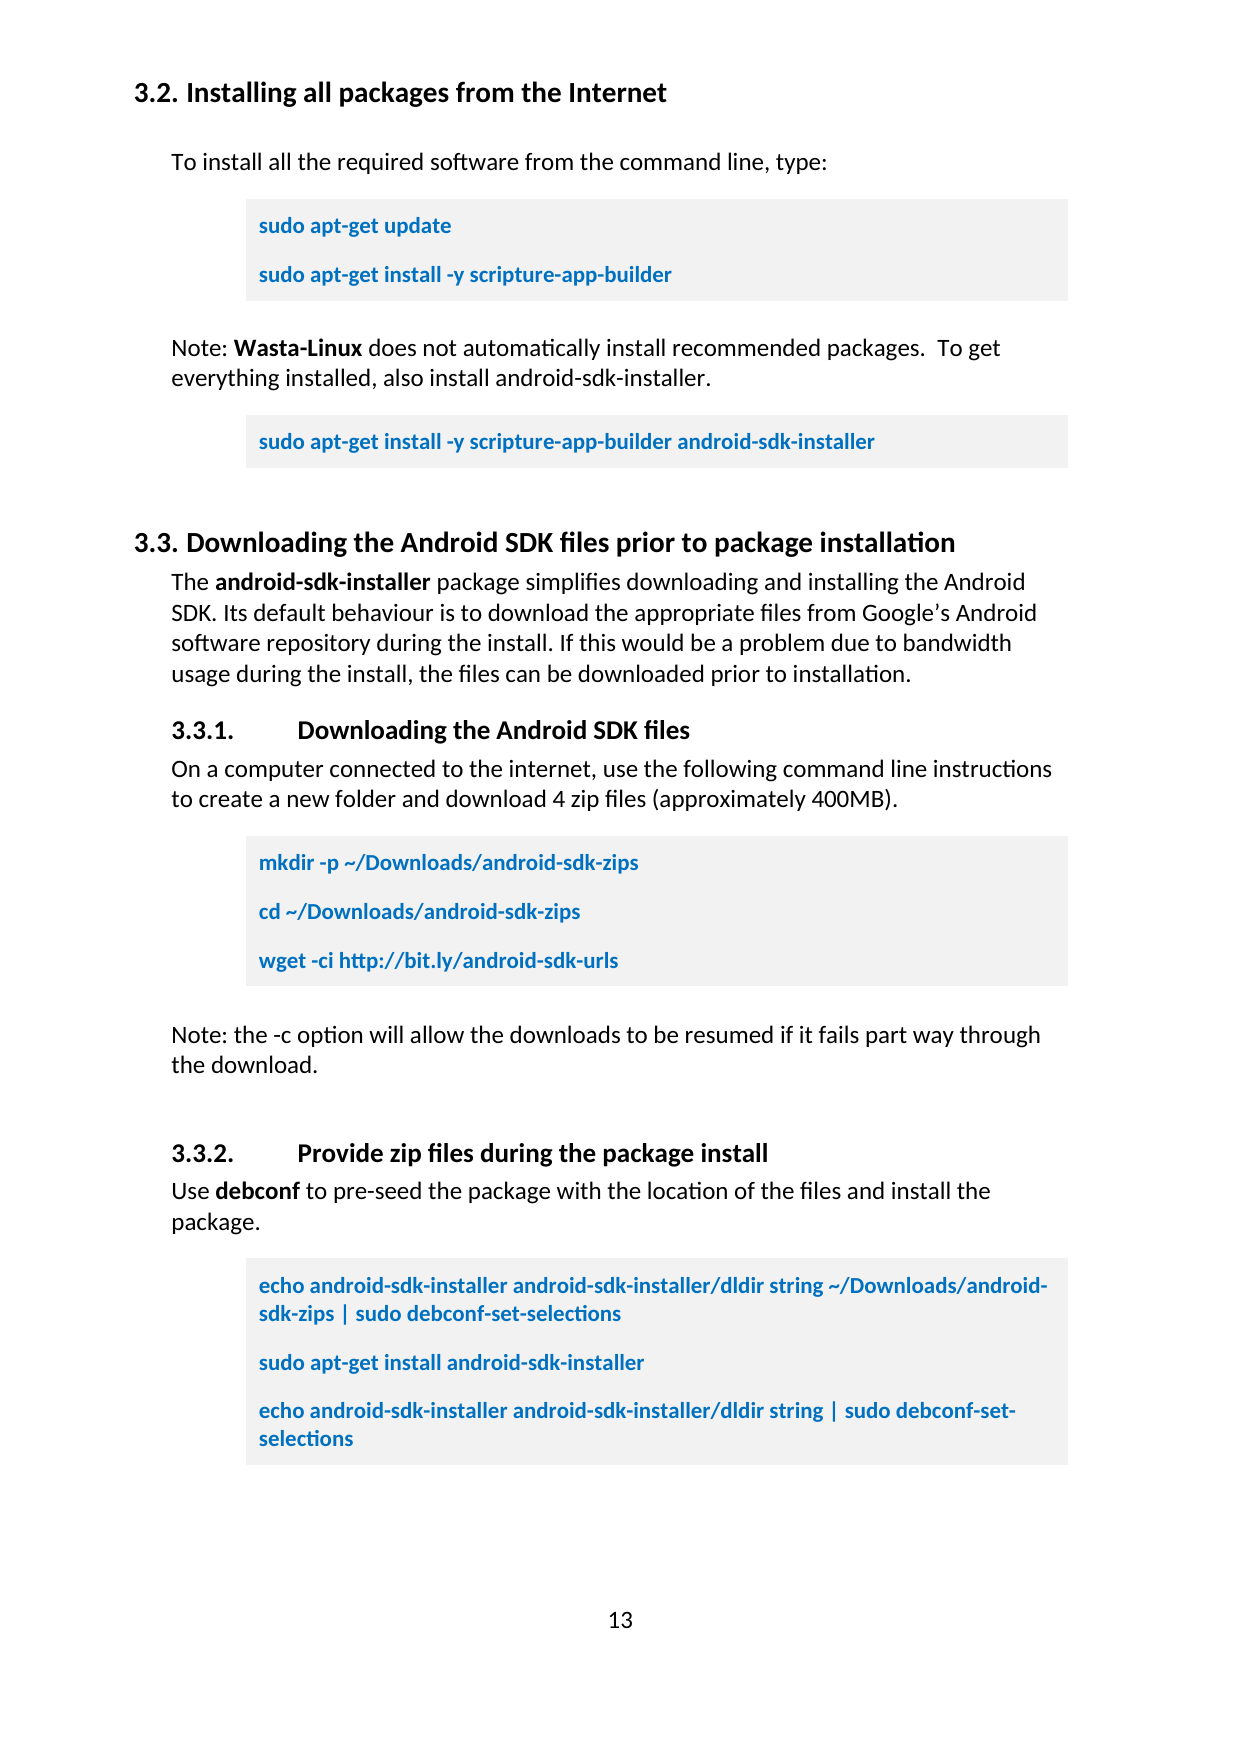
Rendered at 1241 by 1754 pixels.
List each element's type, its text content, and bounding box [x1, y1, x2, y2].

text wget -ci http://bit.ly/android-sdk-urls [246, 932, 1068, 986]
text To install all the required software from the command line, type: [171, 146, 1069, 177]
subtitle Downloading the Android SDK files [171, 713, 1069, 747]
text Note: the -c option will allow the downloads to be resumed if it fails part way through the download. [171, 1019, 1069, 1080]
text sudo apt-get install android-sdk-installer [246, 1334, 1068, 1376]
text The android-sdk-installer package simplifies downloading and installing the Android SDK. Its default behaviour is to download the appropriate files from Google’s Android software repository during the install. If this would be a problem due to bandwidth usage during the install, the files can be downloaded prior to installation. [171, 566, 1069, 688]
text sudo apt-get install -y scripture-app-builder android-sdk-installer [246, 415, 1068, 468]
subtitle Installing all packages from the Internet [134, 74, 1069, 109]
text sudo apt-get update [246, 199, 1068, 239]
subtitle Downloading the Android SDK files prior to package installation [134, 524, 1069, 560]
text mkdir -p ~/Downloads/android-sdk-zips [246, 836, 1068, 876]
text On a computer connected to the internet, use the following command line instructions to create a new folder and download 4 zip files (approximately 400MB). [171, 753, 1069, 814]
subtitle Provide zip files during the package install [171, 1136, 1069, 1169]
text echo android-sdk-installer android-sdk-installer/dldir string ~/Downloads/android-sdk-zips | sudo debconf-set-selections [246, 1258, 1068, 1327]
text cd ~/Downloads/android-sdk-zips [246, 883, 1068, 925]
text sudo apt-get install -y scripture-app-builder [246, 246, 1068, 301]
text echo android-sdk-installer android-sdk-installer/dldir string | sudo debconf-set-selections [246, 1383, 1068, 1465]
text Use debconf to pre-seed the package with the location of the files and install the package. [171, 1175, 1069, 1236]
text Note: Wasta-Linux does not automatically install recommended packages. To get everything installed, also install android-sdk-installer. [171, 332, 1069, 393]
